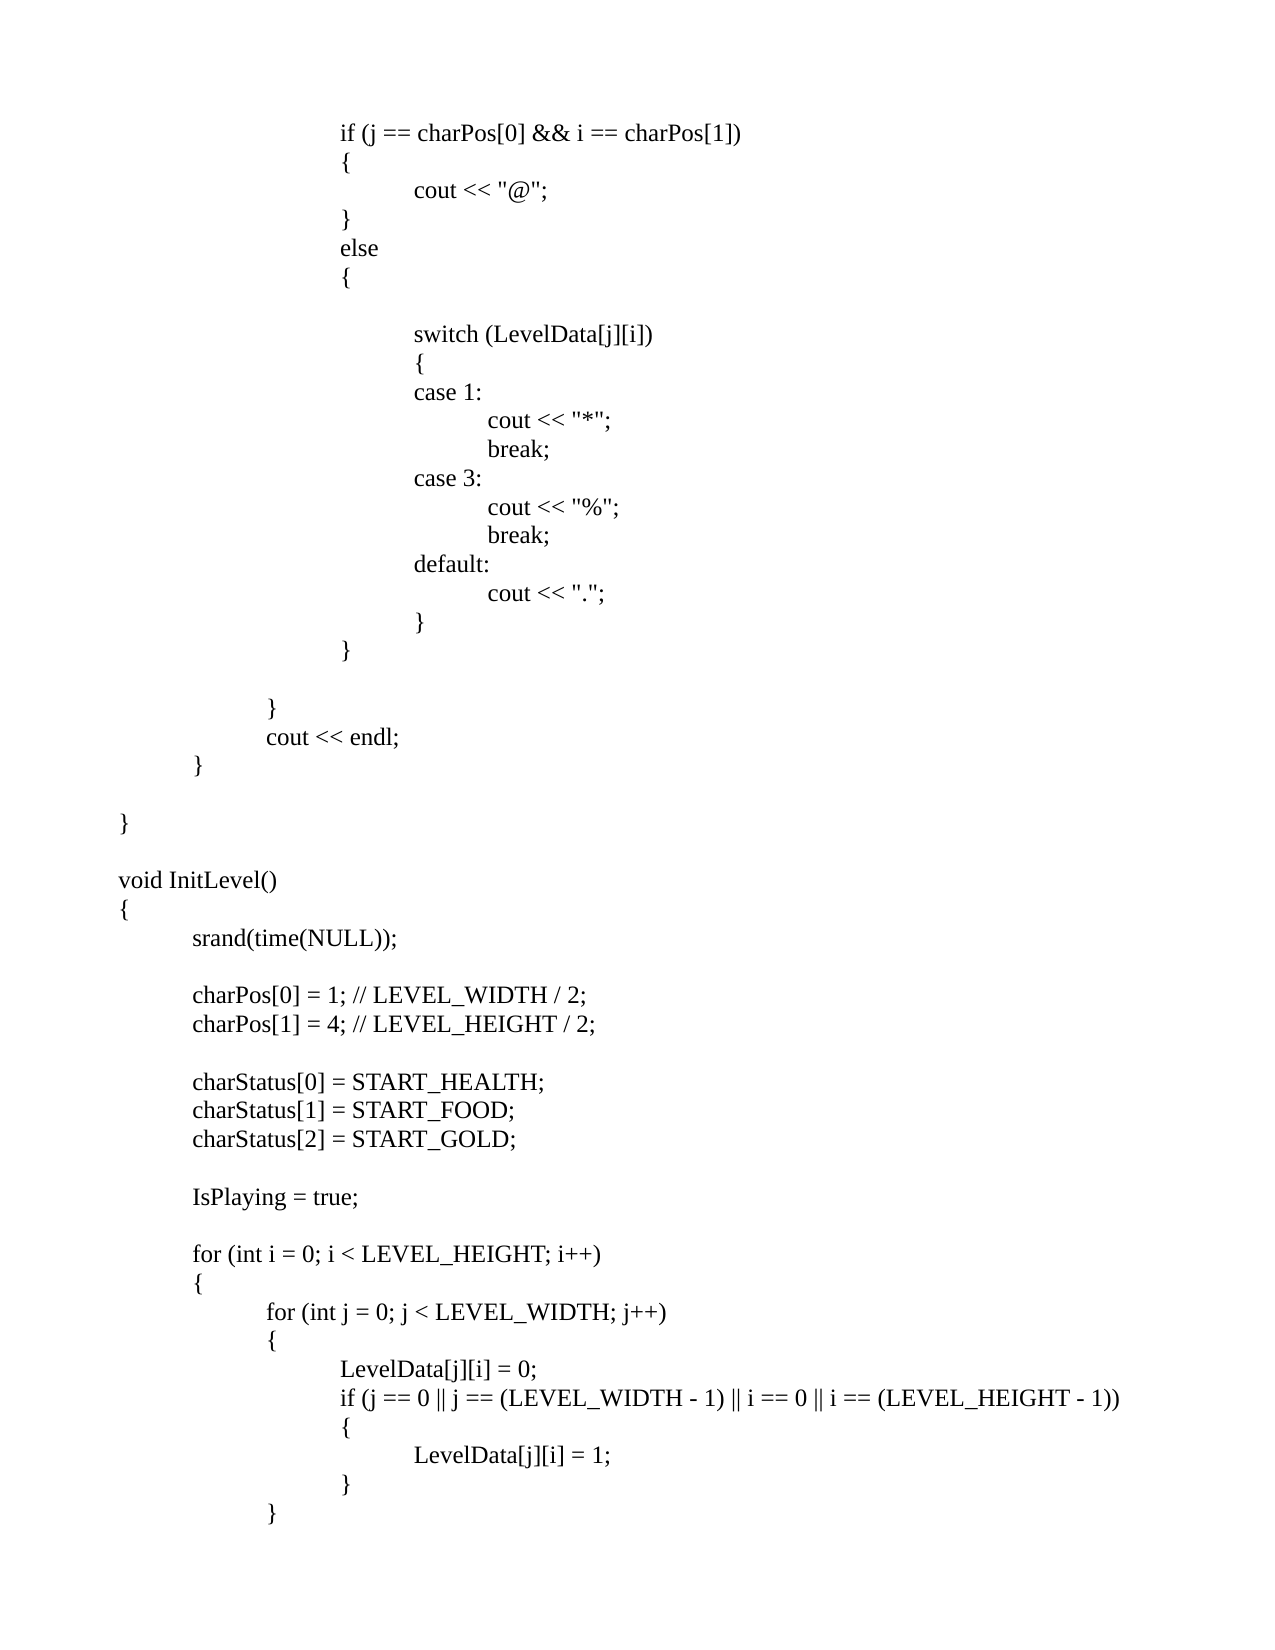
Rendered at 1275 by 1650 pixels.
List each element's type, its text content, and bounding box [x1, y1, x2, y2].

text else [118, 233, 1157, 262]
text case 1: [118, 377, 1157, 406]
text { [118, 894, 1157, 923]
text IsPlaying = true; [118, 1182, 1157, 1211]
text cout << "@"; [118, 176, 1157, 204]
text case 3: [118, 463, 1157, 492]
text cout << "."; [118, 578, 1157, 607]
text LevelData[j][i] = 1; [118, 1441, 1157, 1469]
text switch (LevelData[j][i]) [118, 319, 1157, 348]
text srand(time(NULL)); [118, 923, 1157, 952]
text charStatus[2] = START_GOLD; [118, 1124, 1157, 1153]
text void InitLevel() [118, 866, 1157, 894]
text if (j == 0 || j == (LEVEL_WIDTH - 1) || i == 0 || i == (LEVEL_HEIGHT - 1)) [118, 1383, 1157, 1412]
text } [118, 808, 1157, 837]
text charPos[1] = 4; // LEVEL_HEIGHT / 2; [118, 1009, 1157, 1038]
text } [118, 607, 1157, 636]
text break; [118, 434, 1157, 463]
text for (int j = 0; j < LEVEL_WIDTH; j++) [118, 1297, 1157, 1326]
text if (j == charPos[0] && i == charPos[1]) [118, 118, 1157, 147]
text default: [118, 549, 1157, 578]
text break; [118, 521, 1157, 549]
text charPos[0] = 1; // LEVEL_WIDTH / 2; [118, 981, 1157, 1009]
text cout << "%"; [118, 492, 1157, 521]
text } [118, 693, 1157, 722]
text cout << endl; [118, 722, 1157, 751]
text } [118, 1469, 1157, 1498]
text { [118, 1326, 1157, 1354]
text charStatus[1] = START_FOOD; [118, 1096, 1157, 1124]
text cout << "*"; [118, 406, 1157, 434]
text { [118, 262, 1157, 291]
text { [118, 1412, 1157, 1441]
text } [118, 636, 1157, 664]
text { [118, 147, 1157, 176]
text { [118, 348, 1157, 377]
text } [118, 204, 1157, 233]
text } [118, 751, 1157, 779]
text { [118, 1268, 1157, 1297]
text for (int i = 0; i < LEVEL_HEIGHT; i++) [118, 1239, 1157, 1268]
text LevelData[j][i] = 0; [118, 1354, 1157, 1383]
text } [118, 1498, 1157, 1527]
text charStatus[0] = START_HEALTH; [118, 1067, 1157, 1096]
